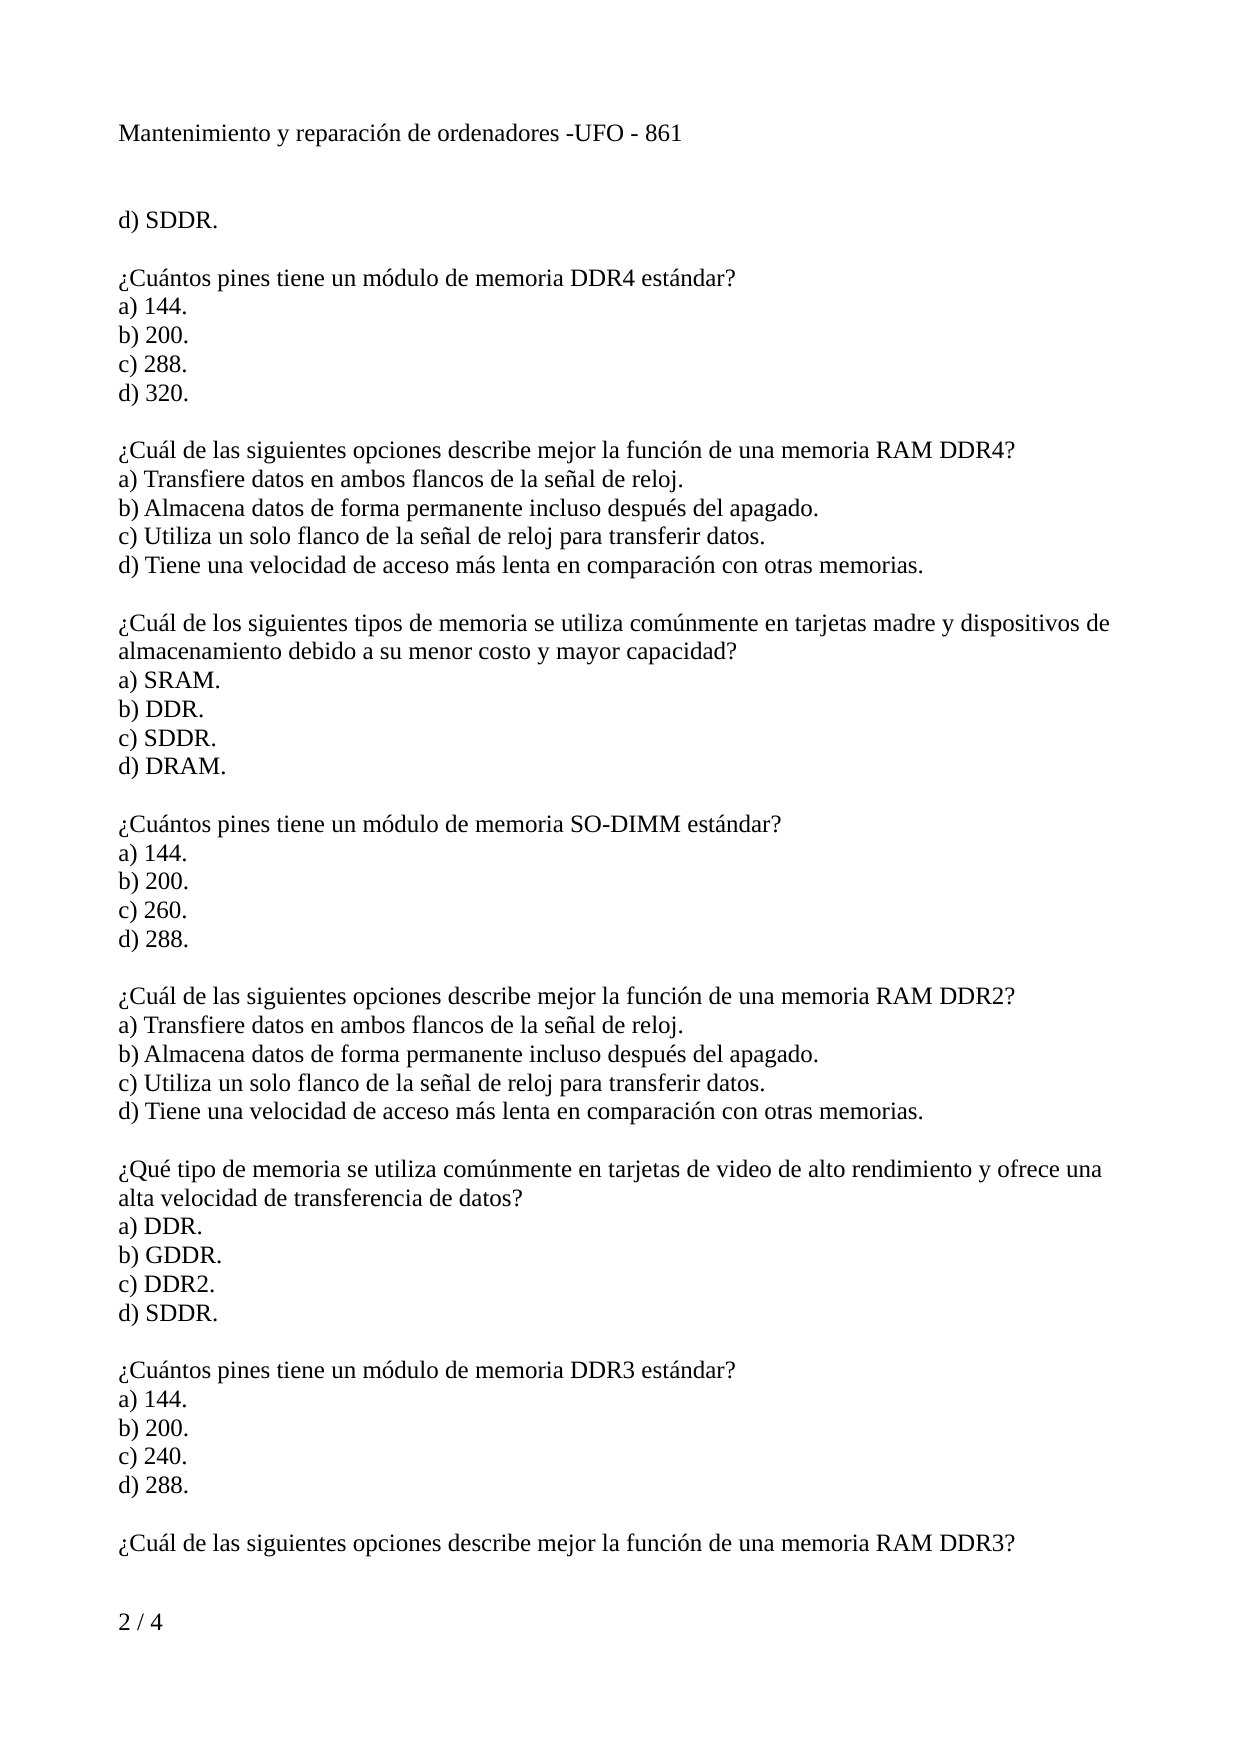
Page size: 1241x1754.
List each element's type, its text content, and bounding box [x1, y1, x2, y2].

text c) 288. [118, 349, 1122, 378]
text d) 320. [118, 378, 1122, 406]
text ¿Cuántos pines tiene un módulo de memoria DDR3 estándar? [118, 1355, 1122, 1384]
text b) 200. [118, 866, 1122, 895]
text b) 200. [118, 320, 1122, 349]
text d) Tiene una velocidad de acceso más lenta en comparación con otras memorias. [118, 550, 1122, 579]
text b) Almacena datos de forma permanente incluso después del apagado. [118, 1039, 1122, 1068]
text a) 144. [118, 291, 1122, 320]
text a) DDR. [118, 1211, 1122, 1240]
text c) DDR2. [118, 1269, 1122, 1298]
text d) 288. [118, 1470, 1122, 1499]
text c) SDDR. [118, 723, 1122, 751]
text b) 200. [118, 1413, 1122, 1441]
text d) 288. [118, 924, 1122, 953]
text c) 260. [118, 895, 1122, 924]
text a) Transfiere datos en ambos flancos de la señal de reloj. [118, 464, 1122, 493]
text ¿Cuál de las siguientes opciones describe mejor la función de una memoria RAM DDR4? [118, 435, 1122, 464]
text ¿Cuántos pines tiene un módulo de memoria DDR4 estándar? [118, 263, 1122, 291]
text c) Utiliza un solo flanco de la señal de reloj para transferir datos. [118, 521, 1122, 550]
text a) SRAM. [118, 665, 1122, 694]
text c) 240. [118, 1441, 1122, 1470]
text c) Utiliza un solo flanco de la señal de reloj para transferir datos. [118, 1068, 1122, 1096]
text ¿Cuál de las siguientes opciones describe mejor la función de una memoria RAM DDR2? [118, 981, 1122, 1010]
text b) GDDR. [118, 1240, 1122, 1269]
text d) SDDR. [118, 205, 1122, 234]
text b) Almacena datos de forma permanente incluso después del apagado. [118, 493, 1122, 521]
text ¿Qué tipo de memoria se utiliza comúnmente en tarjetas de video de alto rendimiento y ofrece una alta velocidad de transferencia de datos? [118, 1154, 1122, 1211]
text ¿Cuál de las siguientes opciones describe mejor la función de una memoria RAM DDR3? [118, 1528, 1122, 1556]
text a) 144. [118, 1384, 1122, 1413]
text b) DDR. [118, 694, 1122, 723]
text a) Transfiere datos en ambos flancos de la señal de reloj. [118, 1010, 1122, 1039]
text ¿Cuál de los siguientes tipos de memoria se utiliza comúnmente en tarjetas madre y dispositivos de almacenamiento debido a su menor costo y mayor capacidad? [118, 608, 1122, 665]
text ¿Cuántos pines tiene un módulo de memoria SO-DIMM estándar? [118, 809, 1122, 838]
text d) Tiene una velocidad de acceso más lenta en comparación con otras memorias. [118, 1096, 1122, 1125]
text d) SDDR. [118, 1298, 1122, 1326]
text d) DRAM. [118, 751, 1122, 780]
text a) 144. [118, 838, 1122, 866]
